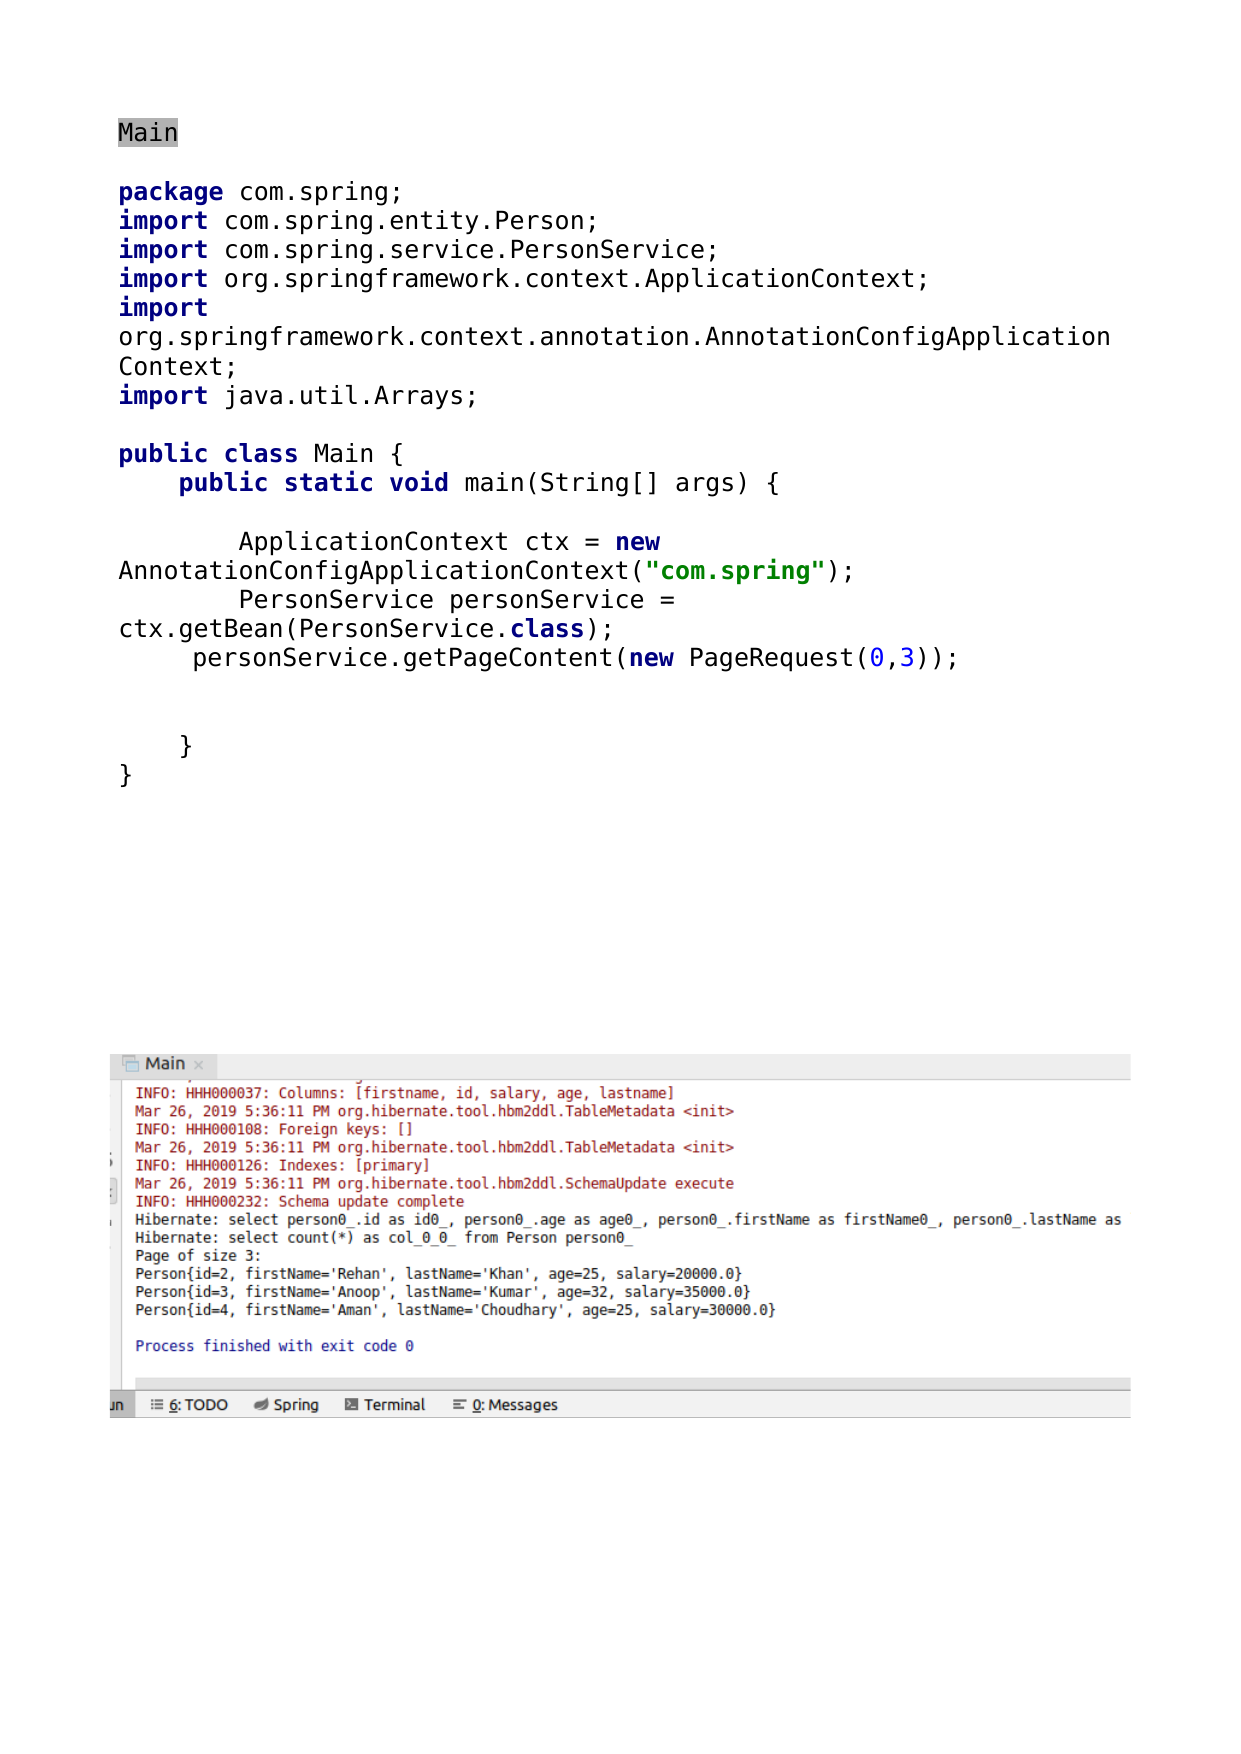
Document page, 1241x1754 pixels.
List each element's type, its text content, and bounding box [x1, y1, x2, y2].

text Main [118, 118, 1122, 147]
text import org.springframework.context.ApplicationContext; [118, 264, 1122, 293]
text import org.springframework.context.annotation.AnnotationConfigApplicationContext; [118, 293, 1122, 381]
text package com.spring; [118, 177, 1122, 206]
text import java.util.Arrays; [118, 381, 1122, 410]
text import com.spring.service.PersonService; [118, 235, 1122, 264]
text public static void main(String[] args) { [118, 468, 1122, 498]
text public class Main { [118, 439, 1122, 468]
text PersonService personService = ctx.getBean(PersonService.class); [118, 585, 1122, 643]
text personService.getPageContent(new PageRequest(0,3)); [118, 643, 1122, 673]
text } [118, 760, 1122, 789]
text ApplicationContext ctx = new AnnotationConfigApplicationContext("com.spring"); [118, 527, 1122, 585]
picture [109, 1054, 1131, 1418]
text import com.spring.entity.Person; [118, 206, 1122, 235]
text } [118, 731, 1122, 760]
